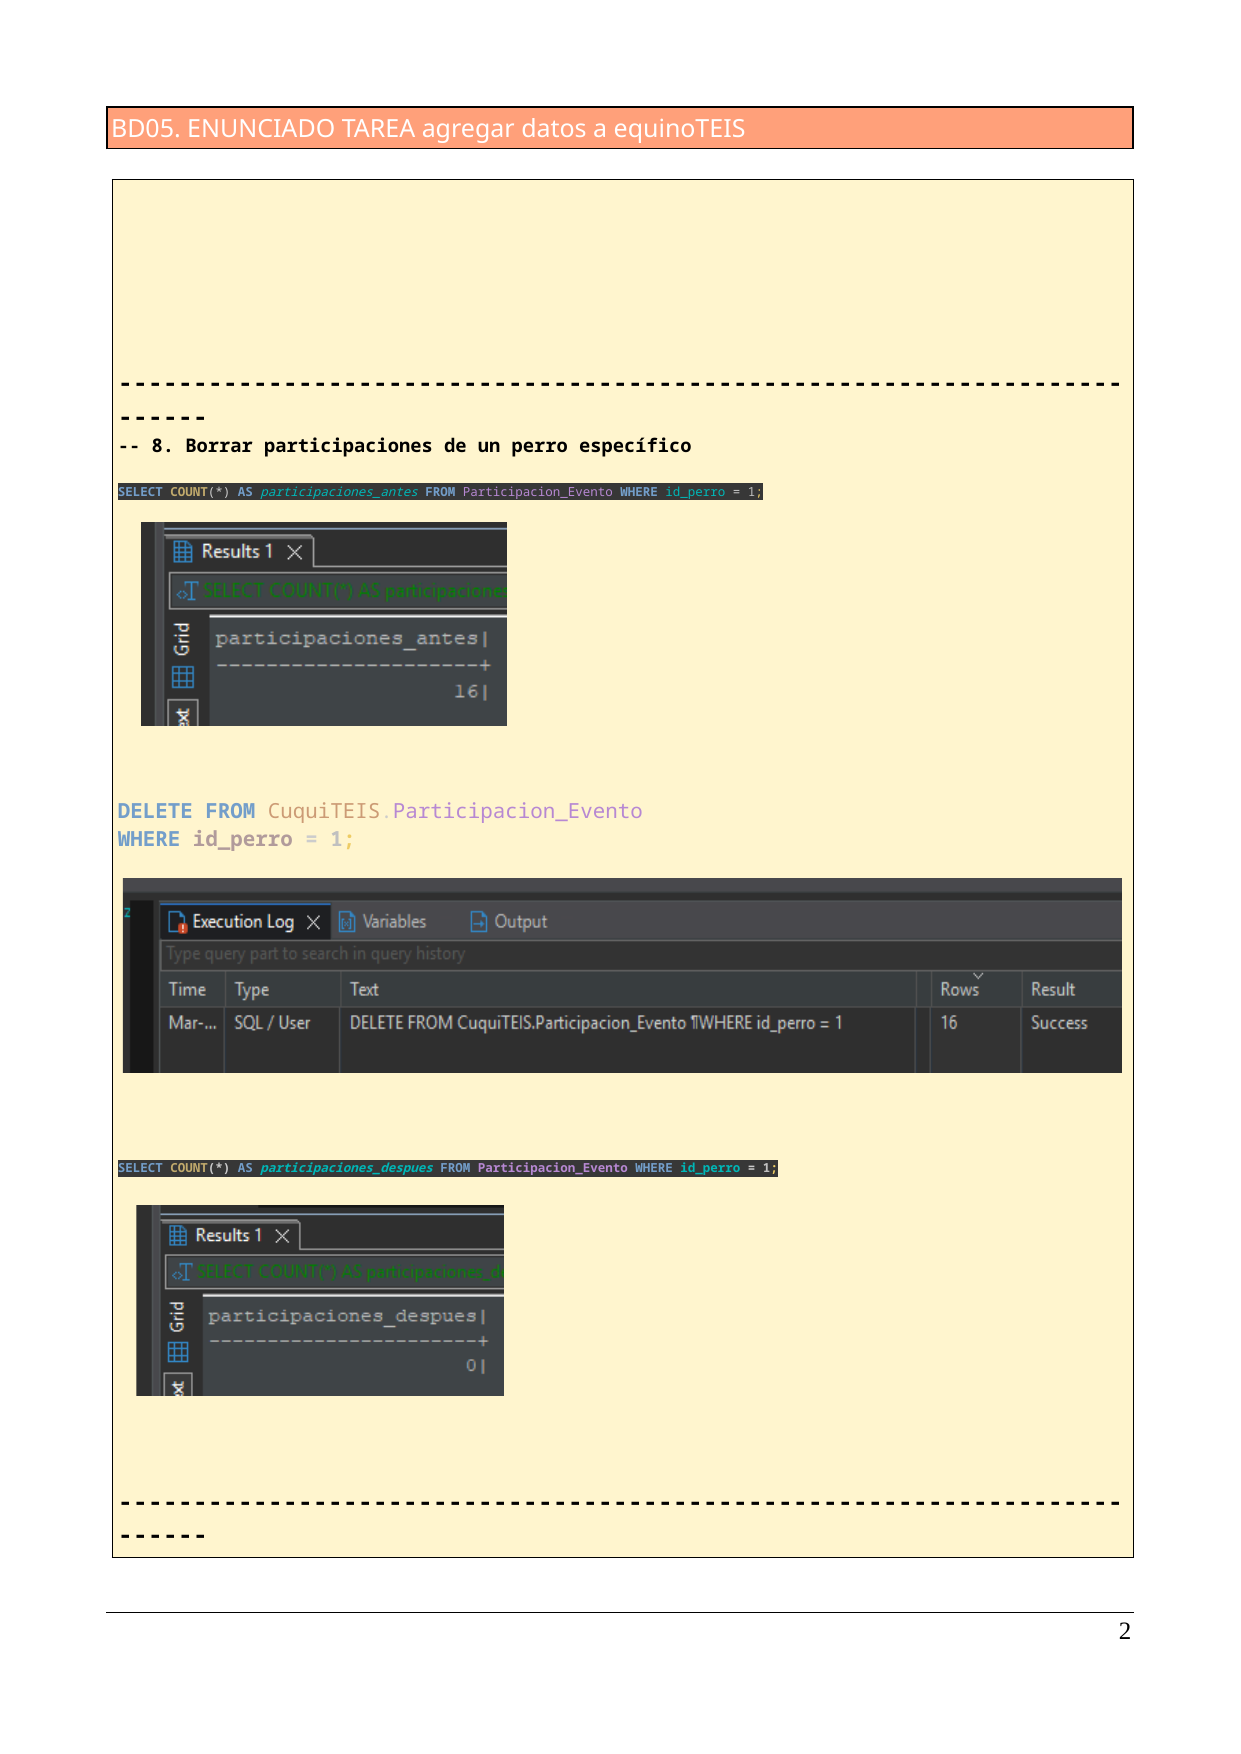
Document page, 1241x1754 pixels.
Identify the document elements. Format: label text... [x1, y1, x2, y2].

picture [122, 878, 1122, 1073]
picture [141, 522, 507, 726]
table_cell ------------------------------------------------------------------------- -- 8. Borrar participaciones de un perro específico SELECT COUNT(*) AS participaciones_antes FROM Participacion_Evento WHERE id_perro = 1; DELETE FROM CuquiTEIS.Participacion_Evento WHERE id_perro = 1; SELECT COUNT(*) AS participaciones_despues FROM Participacion_Evento WHERE id_perro = 1; [113, 180, 1133, 1557]
picture [136, 1205, 504, 1396]
